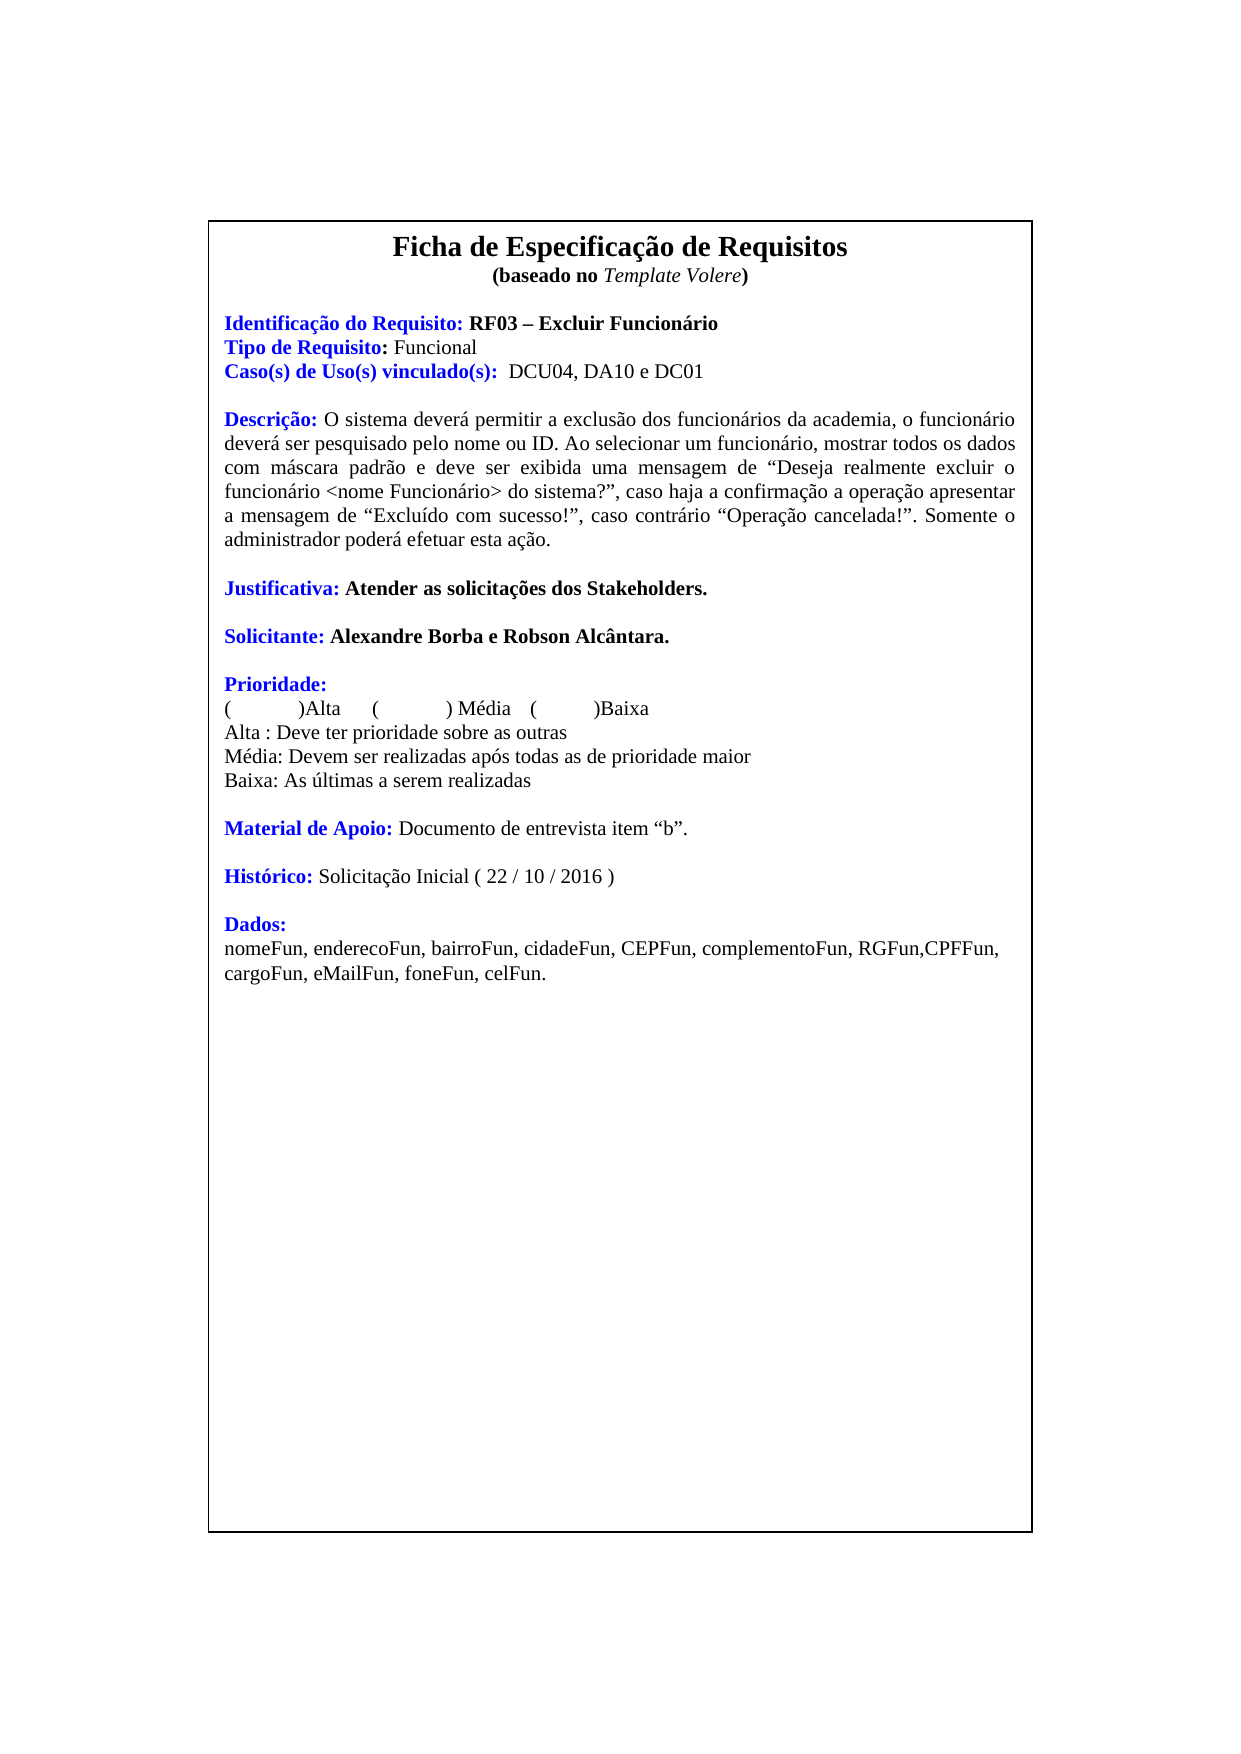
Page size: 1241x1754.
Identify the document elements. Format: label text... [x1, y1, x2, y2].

text Identificação do Requisito: RF03 – Excluir Funcionário [224, 311, 1016, 335]
text Material de Apoio: Documento de entrevista item “b”. [224, 816, 1016, 840]
text nomeFun, enderecoFun, bairroFun, cidadeFun, CEPFun, complementoFun, RGFun,CPFFun, cargoFun, eMailFun, foneFun, celFun. [224, 936, 1016, 984]
text (baseado no Template Volere) [224, 263, 1016, 287]
text Histórico: Solicitação Inicial ( 22 / 10 / 2016 ) [224, 864, 1016, 888]
text ( )Alta ( ) Média ( )Baixa [224, 696, 1016, 720]
text Caso(s) de Uso(s) vinculado(s): DCU04, DA10 e DC01 [224, 359, 1016, 383]
text Tipo de Requisito: Funcional [224, 335, 1016, 359]
text Justificativa: Atender as solicitações dos Stakeholders. [224, 575, 1016, 599]
text Baixa: As últimas a serem realizadas [224, 768, 1016, 792]
text Descrição: O sistema deverá permitir a exclusão dos funcionários da academia, o funcionário deverá ser pesquisado pelo nome ou ID. Ao selecionar um funcionário, mostrar todos os dados com máscara padrão e deve ser exibida uma mensagem de “Deseja realmente excluir o funcionário <nome Funcionário> do sistema?”, caso haja a confirmação a operação apresentar a mensagem de “Excluído com sucesso!”, caso contrário “Operação cancelada!”. Somente o administrador poderá efetuar esta ação. [224, 407, 1016, 551]
text Ficha de Especificação de Requisitos [224, 229, 1016, 263]
text Solicitante: Alexandre Borba e Robson Alcântara. [224, 623, 1016, 648]
text Dados: [224, 912, 1016, 936]
text Prioridade: [224, 672, 1016, 696]
text Alta : Deve ter prioridade sobre as outras [224, 720, 1016, 744]
text Média: Devem ser realizadas após todas as de prioridade maior [224, 744, 1016, 768]
